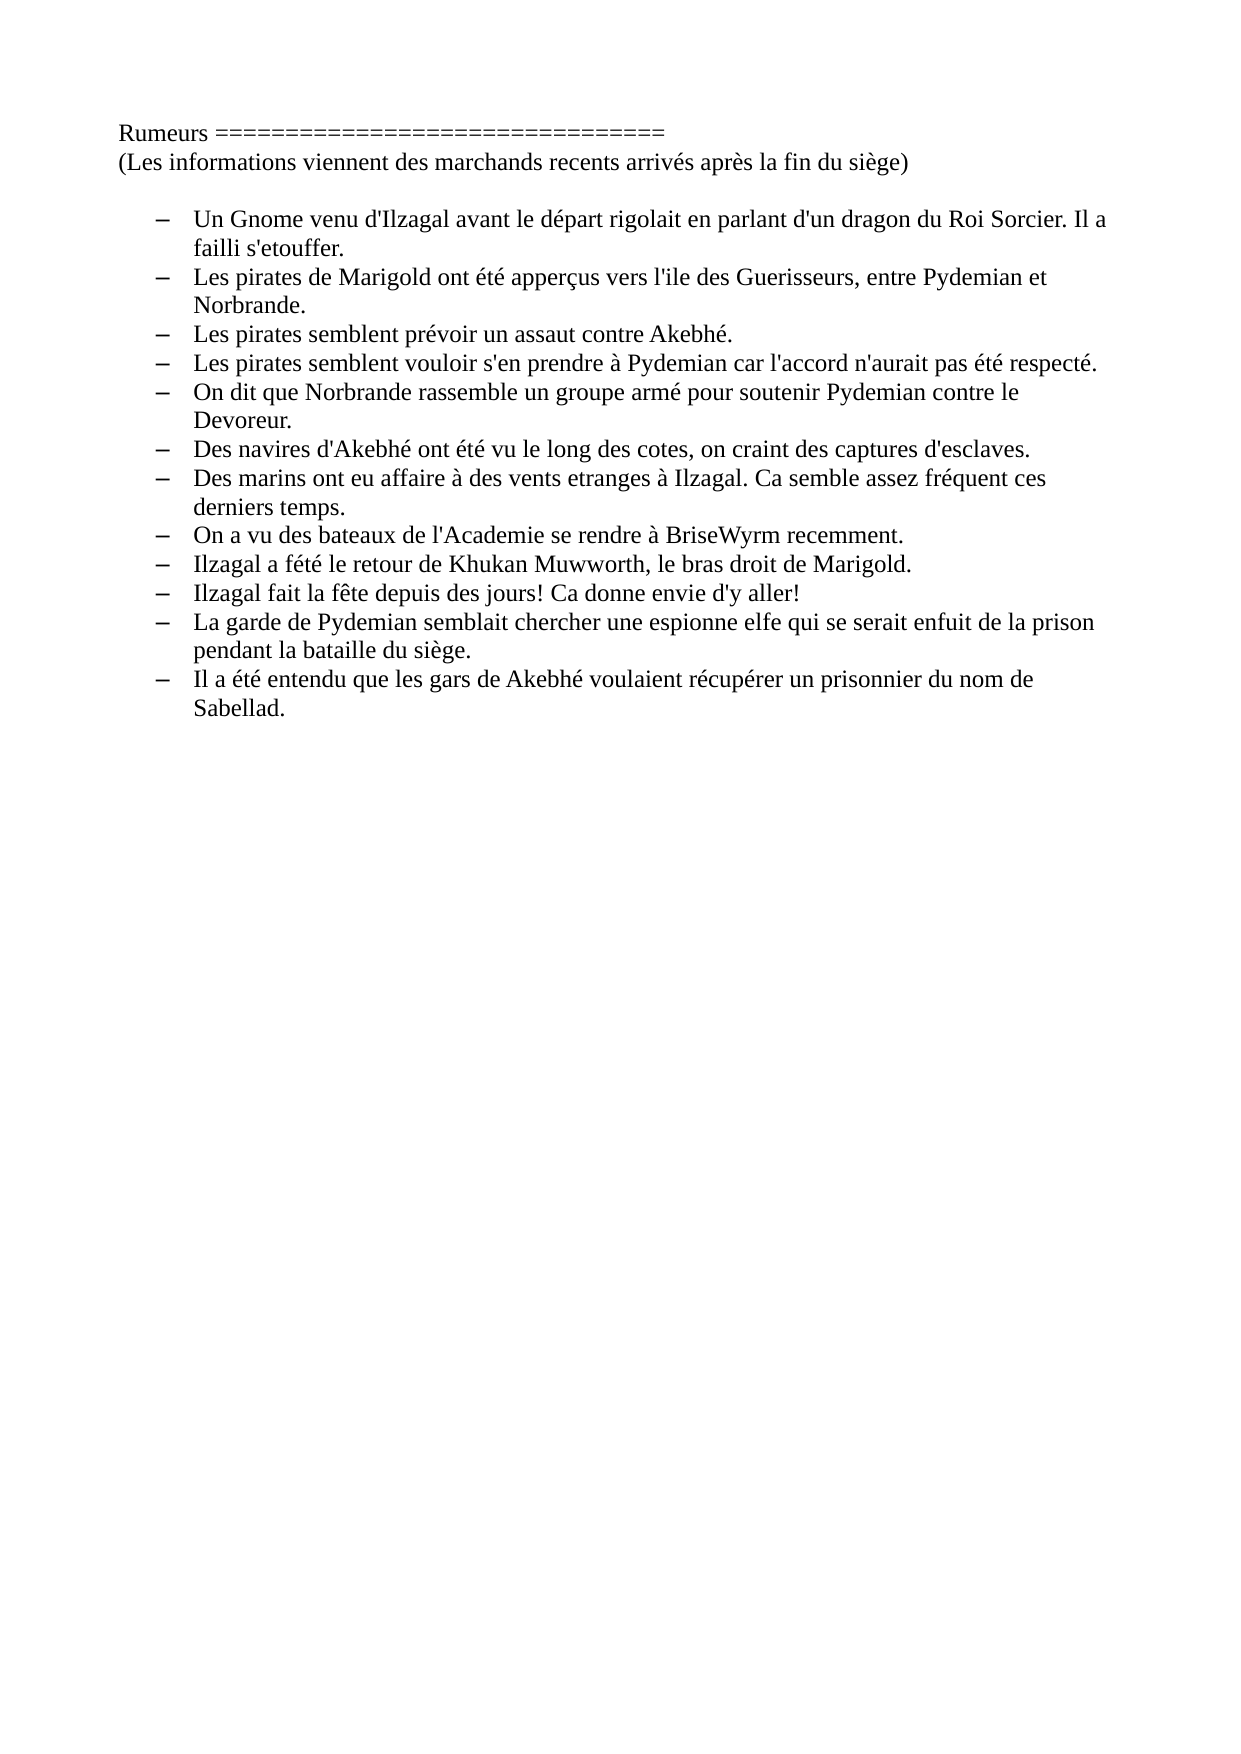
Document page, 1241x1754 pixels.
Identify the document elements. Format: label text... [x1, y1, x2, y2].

list Des navires d'Akebhé ont été vu le long des cotes, on craint des captures d'esclaves. [156, 434, 1122, 463]
list Un Gnome venu d'Ilzagal avant le départ rigolait en parlant d'un dragon du Roi Sorcier. Il a failli s'etouffer. [156, 204, 1122, 262]
list Ilzagal fait la fête depuis des jours! Ca donne envie d'y aller! [156, 578, 1122, 607]
list Les pirates semblent prévoir un assaut contre Akebhé. [156, 319, 1122, 348]
list Les pirates de Marigold ont été apperçus vers l'ile des Guerisseurs, entre Pydemian et Norbrande. [156, 262, 1122, 319]
list La garde de Pydemian semblait chercher une espionne elfe qui se serait enfuit de la prison pendant la bataille du siège. [156, 607, 1122, 664]
list Il a été entendu que les gars de Akebhé voulaient récupérer un prisonnier du nom de Sabellad. [156, 664, 1122, 722]
text Rumeurs ================================ [118, 118, 1122, 147]
list Des marins ont eu affaire à des vents etranges à Ilzagal. Ca semble assez fréquent ces derniers temps. [156, 463, 1122, 521]
list On dit que Norbrande rassemble un groupe armé pour soutenir Pydemian contre le Devoreur. [156, 377, 1122, 434]
list On a vu des bateaux de l'Academie se rendre à BriseWyrm recemment. [156, 521, 1122, 549]
list Ilzagal a fété le retour de Khukan Muwworth, le bras droit de Marigold. [156, 549, 1122, 578]
list Les pirates semblent vouloir s'en prendre à Pydemian car l'accord n'aurait pas été respecté. [156, 348, 1122, 377]
text (Les informations viennent des marchands recents arrivés après la fin du siège) [118, 147, 1122, 176]
